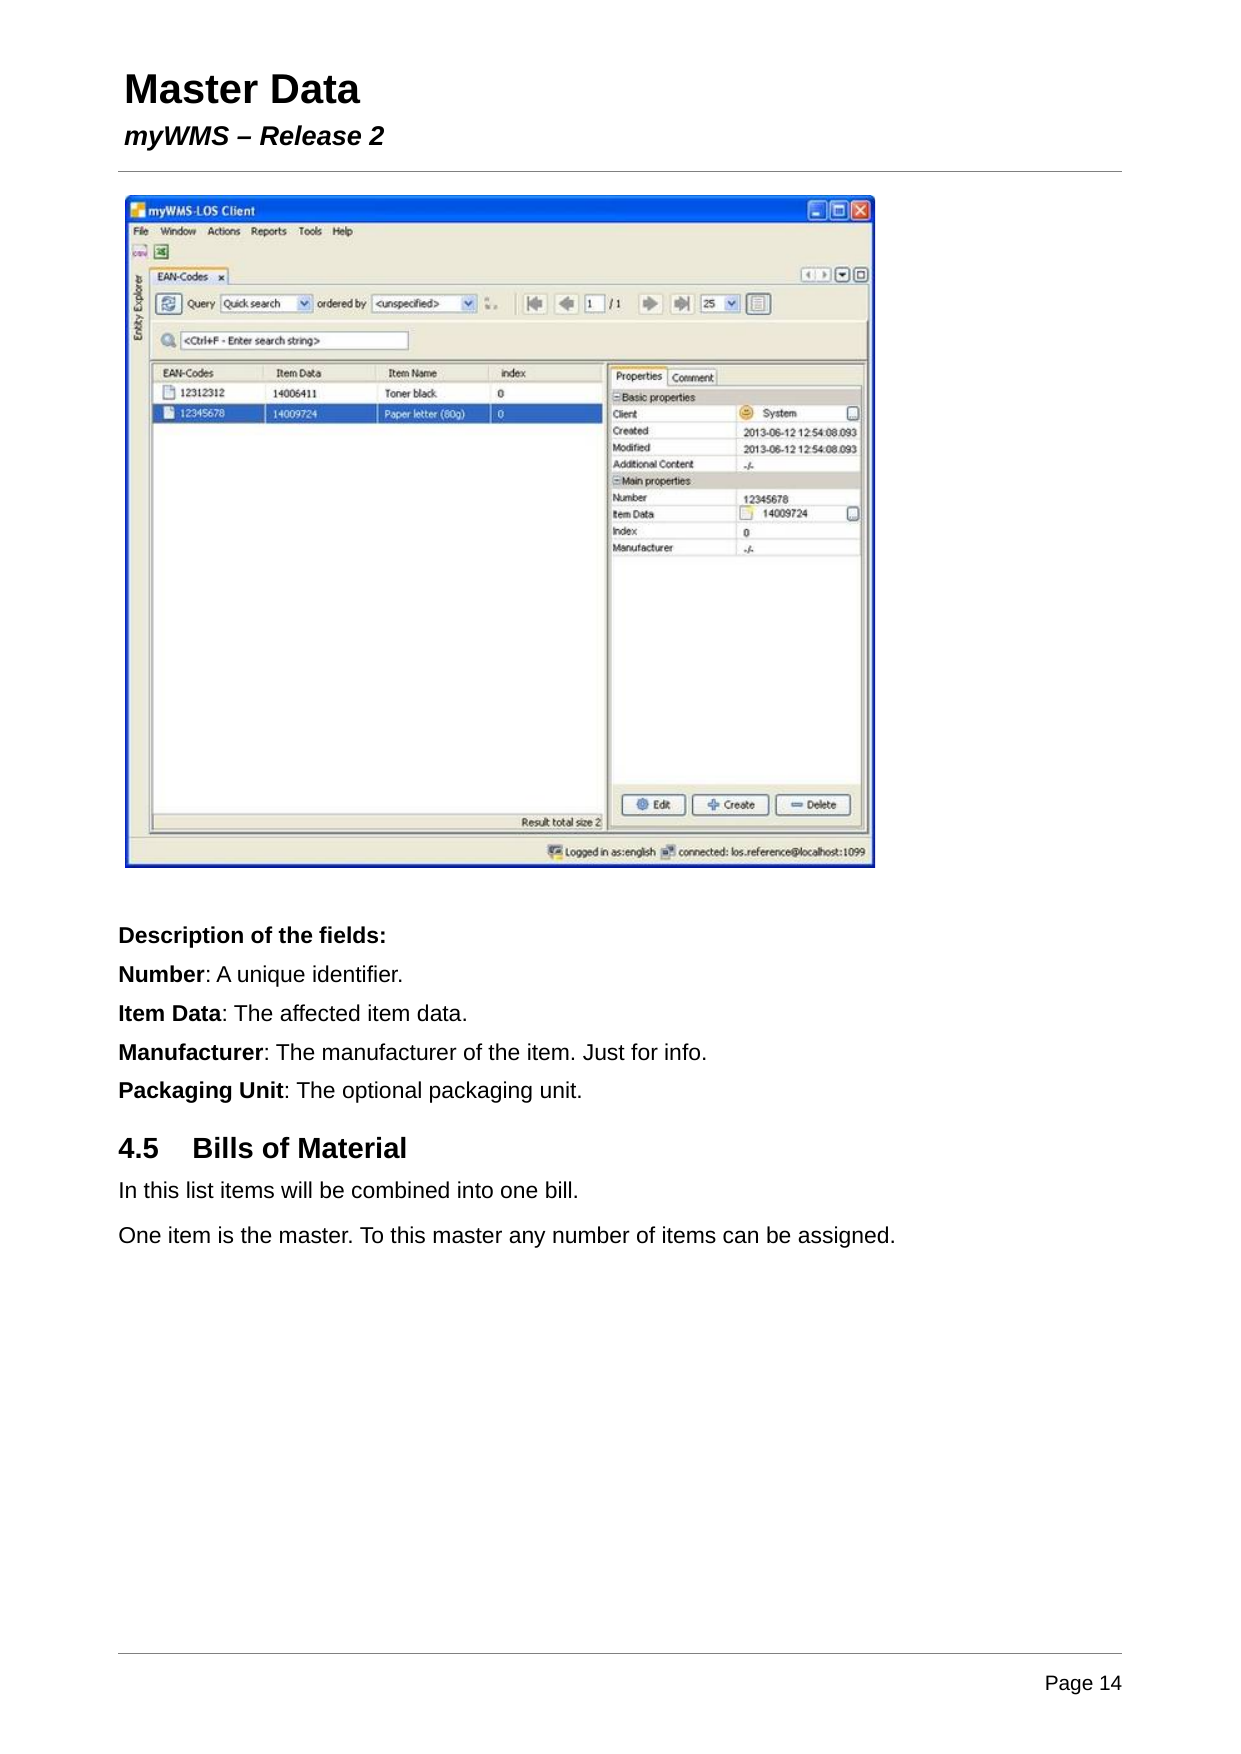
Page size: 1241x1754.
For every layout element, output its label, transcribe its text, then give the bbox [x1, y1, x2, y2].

text Packaging Unit: The optional packaging unit. [118, 1077, 1122, 1104]
text One item is the master. To this master any number of items can be assigned. [118, 1222, 1122, 1248]
text In this list items will be combined into one bill. [118, 1177, 1122, 1203]
text Number: A unique identifier. [118, 961, 1122, 987]
text Item Data: The affected item data. [118, 1000, 1122, 1026]
text Description of the fields: [118, 922, 1122, 949]
subtitle Bills of Material [118, 1131, 1122, 1164]
text Manufacturer: The manufacturer of the item. Just for info. [118, 1038, 1122, 1065]
picture [125, 195, 876, 868]
